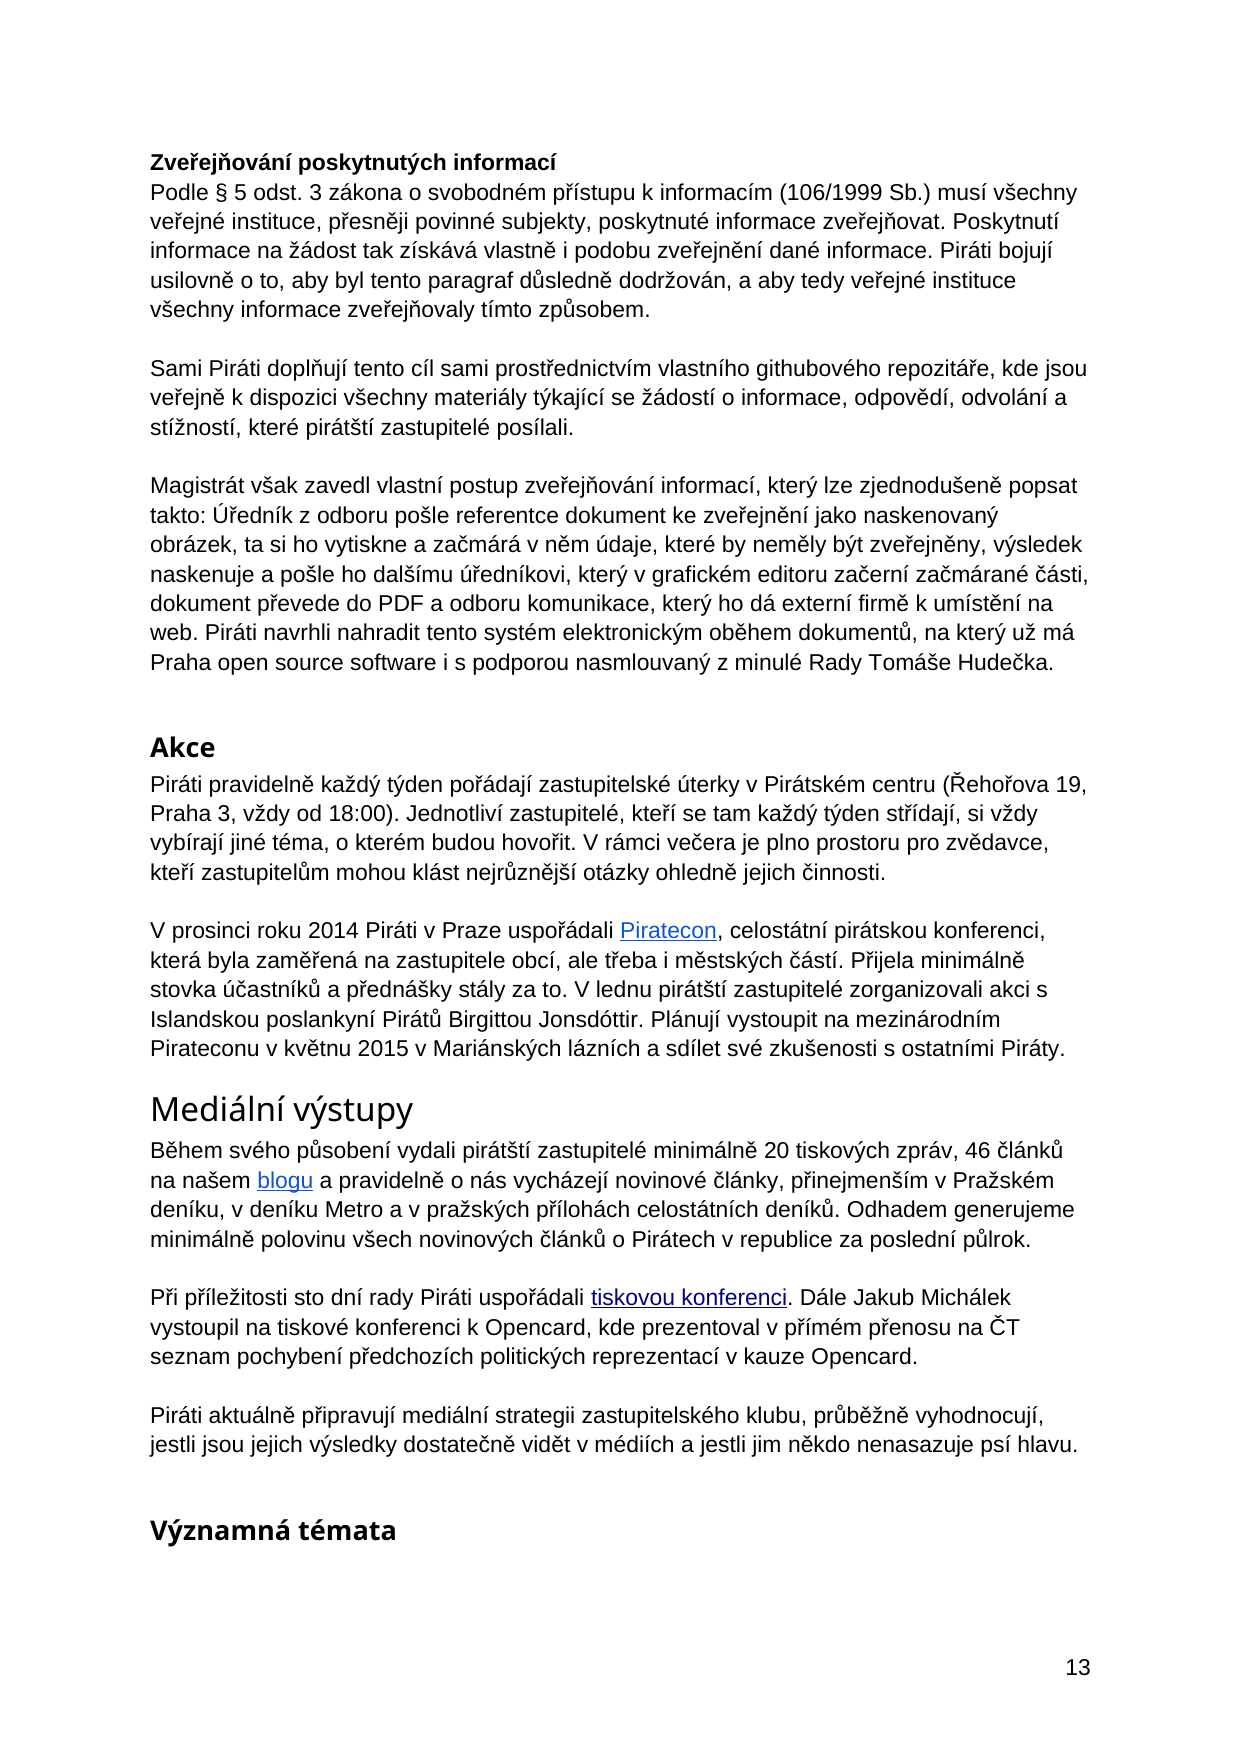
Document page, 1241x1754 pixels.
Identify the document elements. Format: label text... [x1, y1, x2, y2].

text Během svého působení vydali pirátští zastupitelé minimálně 20 tiskových zpráv, 46 článků na našem blogu a pravidelně o nás vycházejí novinové články, přinejmenším v Pražském deníku, v deníku Metro a v pražských přílohách celostátních deníků. Odhadem generujeme minimálně polovinu všech novinových článků o Pirátech v republice za poslední půlrok. [150, 1138, 1091, 1252]
subtitle Mediální výstupy [150, 1086, 1091, 1131]
text V prosinci roku 2014 Piráti v Praze uspořádali Piratecon, celostátní pirátskou konferenci, která byla zaměřená na zastupitele obcí, ale třeba i městských částí. Přijela minimálně stovka účastníků a přednášky stály za to. V lednu pirátští zastupitelé zorganizovali akci s Islandskou poslankyní Pirátů Birgittou Jonsdóttir. Plánují vystoupit na mezinárodním Pirateconu v květnu 2015 v Mariánských lázních a sdílet své zkušenosti s ostatními Piráty. [150, 918, 1091, 1061]
text Při příležitosti sto dní rady Piráti uspořádali tiskovou konferenci. Dále Jakub Michálek vystoupil na tiskové konferenci k Opencard, kde prezentoval v přímém přenosu na ČT seznam pochybení předchozích politických reprezentací v kauze Opencard. [150, 1285, 1091, 1369]
text Magistrát však zavedl vlastní postup zveřejňování informací, který lze zjednodušeně popsat takto: Úředník z odboru pošle referentce dokument ke zveřejnění jako naskenovaný obrázek, ta si ho vytiskne a začmárá v něm údaje, které by neměly být zveřejněny, výsledek naskenuje a pošle ho dalšímu úředníkovi, který v grafickém editoru začerní začmárané části, dokument převede do PDF a odboru komunikace, který ho dá externí firmě k umístění na web. Piráti navrhli nahradit tento systém elektronickým oběhem dokumentů, na který už má Praha open source software i s podporou nasmlouvaný z minulé Rady Tomáše Hudečka. [150, 473, 1091, 675]
text Zveřejňování poskytnutých informací [150, 150, 1091, 176]
subtitle Významná témata [150, 1511, 1091, 1548]
subtitle Akce [150, 729, 1091, 766]
text Piráti aktuálně připravují mediální strategii zastupitelského klubu, průběžně vyhodnocují, jestli jsou jejich výsledky dostatečně vidět v médiích a jestli jim někdo nenasazuje psí hlavu. [150, 1402, 1091, 1457]
text Piráti pravidelně každý týden pořádají zastupitelské úterky v Pirátském centru (Řehořova 19, Praha 3, vždy od 18:00). Jednotliví zastupitelé, kteří se tam každý týden střídají, si vždy vybírají jiné téma, o kterém budou hovořit. V rámci večera je plno prostoru pro zvědavce, kteří zastupitelům mohou klást nejrůznější otázky ohledně jejich činnosti. [150, 771, 1091, 885]
text Sami Piráti doplňují tento cíl sami prostřednictvím vlastního githubového repozitáře, kde jsou veřejně k dispozici všechny materiály týkající se žádostí o informace, odpovědí, odvolání a stížností, které pirátští zastupitelé posílali. [150, 356, 1091, 440]
text Podle § 5 odst. 3 zákona o svobodném přístupu k informacím (106/1999 Sb.) musí všechny veřejné instituce, přesněji povinné subjekty, poskytnuté informace zveřejňovat. Poskytnutí informace na žádost tak získává vlastně i podobu zveřejnění dané informace. Piráti bojují usilovně o to, aby byl tento paragraf důsledně dodržován, a aby tedy veřejné instituce všechny informace zveřejňovaly tímto způsobem. [150, 179, 1091, 322]
